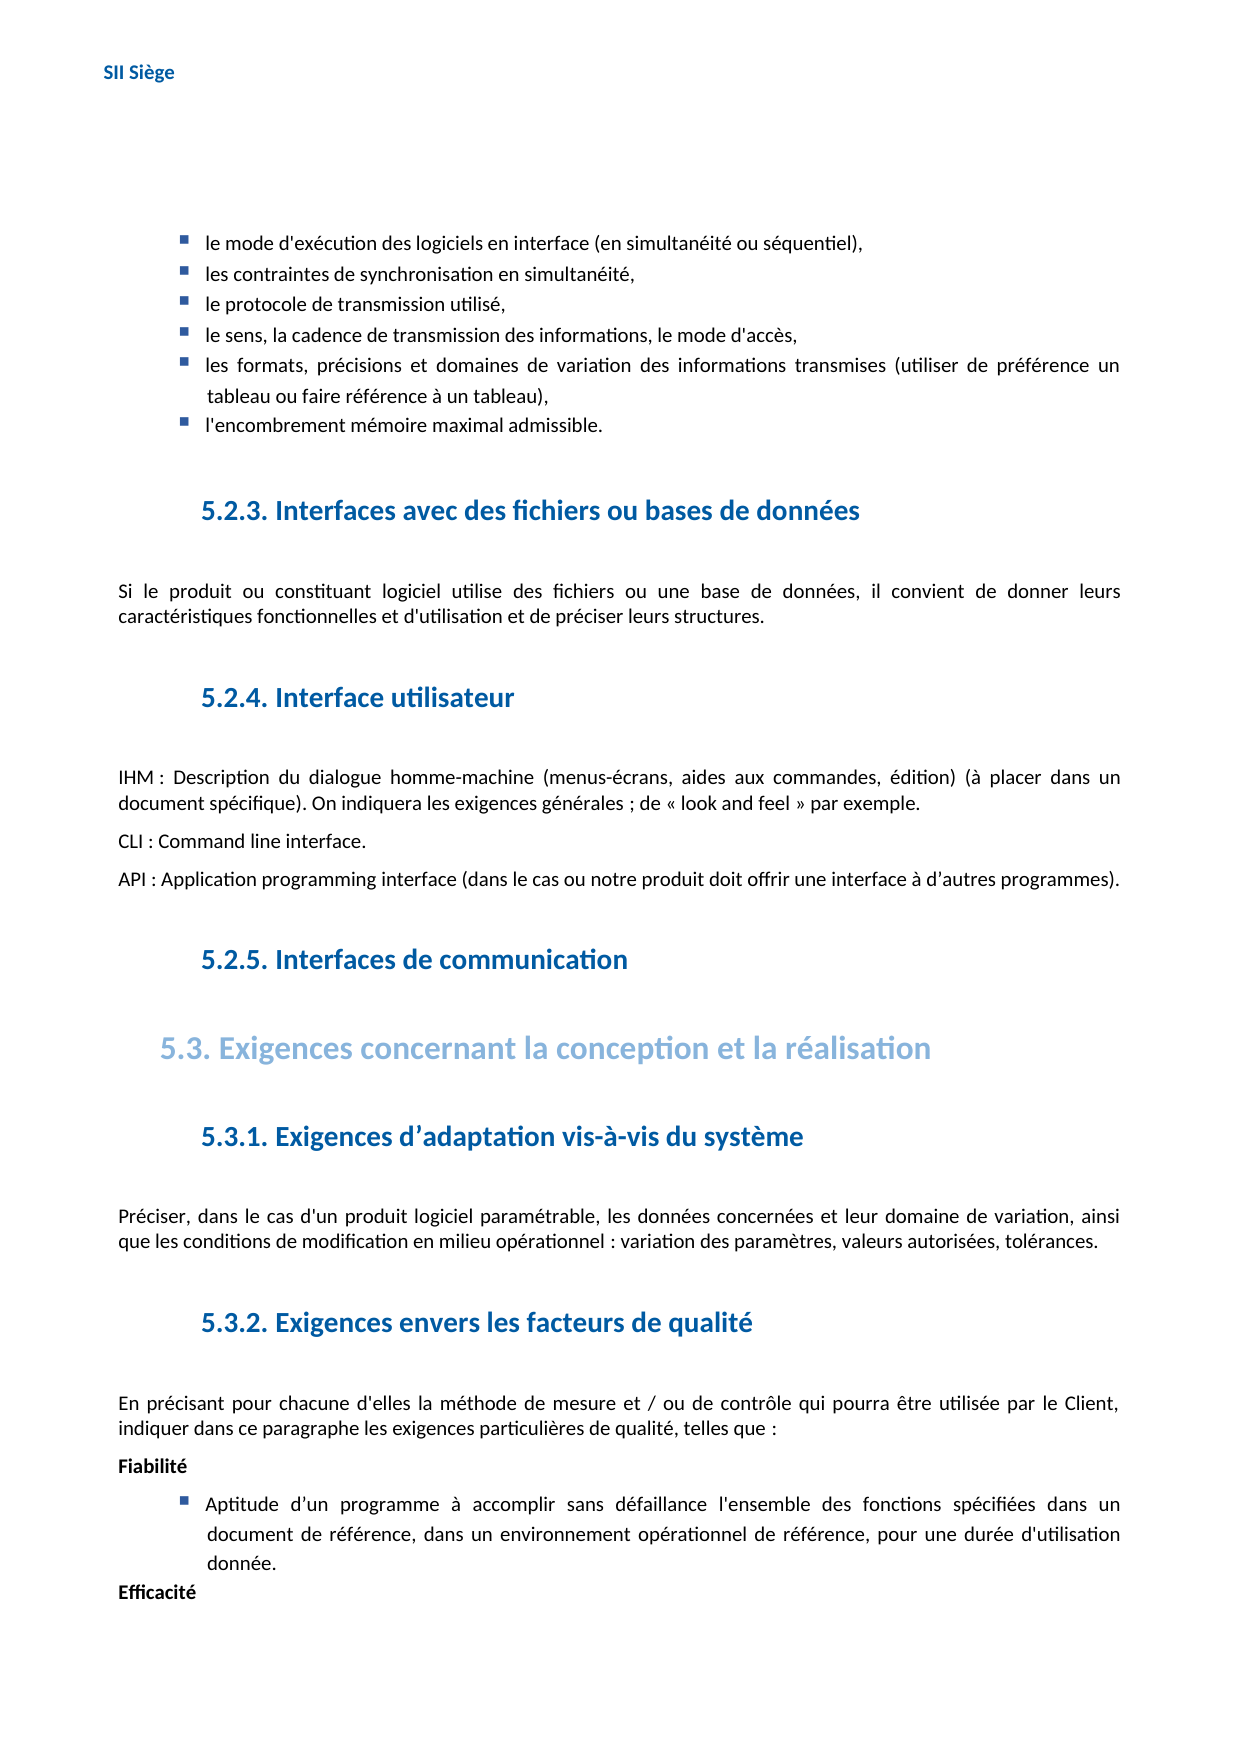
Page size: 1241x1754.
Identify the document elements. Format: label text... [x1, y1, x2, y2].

text Si le produit ou constituant logiciel utilise des fichiers ou une base de données, il convient de donner leurs caractéristiques fonctionnelles et d'utilisation et de préciser leurs structures. [118, 578, 1122, 629]
list le sens, la cadence de transmission des informations, le mode d'accès, [177, 322, 1122, 348]
text CLI : Command line interface. [118, 828, 1122, 853]
subtitle Exigences concernant la conception et la réalisation [159, 1027, 1122, 1068]
subtitle Exigences envers les facteurs de qualité [201, 1304, 1122, 1340]
subtitle Interfaces de communication [201, 941, 1122, 977]
list l'encombrement mémoire maximal admissible. [177, 412, 1122, 438]
list Aptitude d’un programme à accomplir sans défaillance l'ensemble des fonctions spécifiées dans un document de référence, dans un environnement opérationnel de référence, pour une durée d'utilisation donnée. [177, 1491, 1122, 1576]
text Préciser, dans le cas d'un produit logiciel paramétrable, les données concernées et leur domaine de variation, ainsi que les conditions de modification en milieu opérationnel : variation des paramètres, valeurs autorisées, tolérances. [118, 1203, 1122, 1254]
subtitle Exigences d’adaptation vis-à-vis du système [201, 1118, 1122, 1153]
list les contraintes de synchronisation en simultanéité, [177, 261, 1122, 287]
text API : Application programming interface (dans le cas ou notre produit doit offrir une interface à d’autres programmes). [118, 866, 1122, 891]
list le protocole de transmission utilisé, [177, 291, 1122, 318]
text Efficacité [118, 1579, 1122, 1605]
text En précisant pour chacune d'elles la méthode de mesure et / ou de contrôle qui pourra être utilisée par le Client, indiquer dans ce paragraphe les exigences particulières de qualité, telles que : [118, 1390, 1122, 1441]
text Fiabilité [118, 1453, 1122, 1478]
subtitle Interfaces avec des fichiers ou bases de données [201, 492, 1122, 528]
text IHM : Description du dialogue homme-machine (menus-écrans, aides aux commandes, édition) (à placer dans un document spécifique). On indiquera les exigences générales ; de « look and feel » par exemple. [118, 764, 1122, 815]
subtitle Interface utilisateur [201, 679, 1122, 714]
list le mode d'exécution des logiciels en interface (en simultanéité ou séquentiel), [177, 230, 1122, 257]
list les formats, précisions et domaines de variation des informations transmises (utiliser de préférence un tableau ou faire référence à un tableau), [177, 352, 1122, 408]
